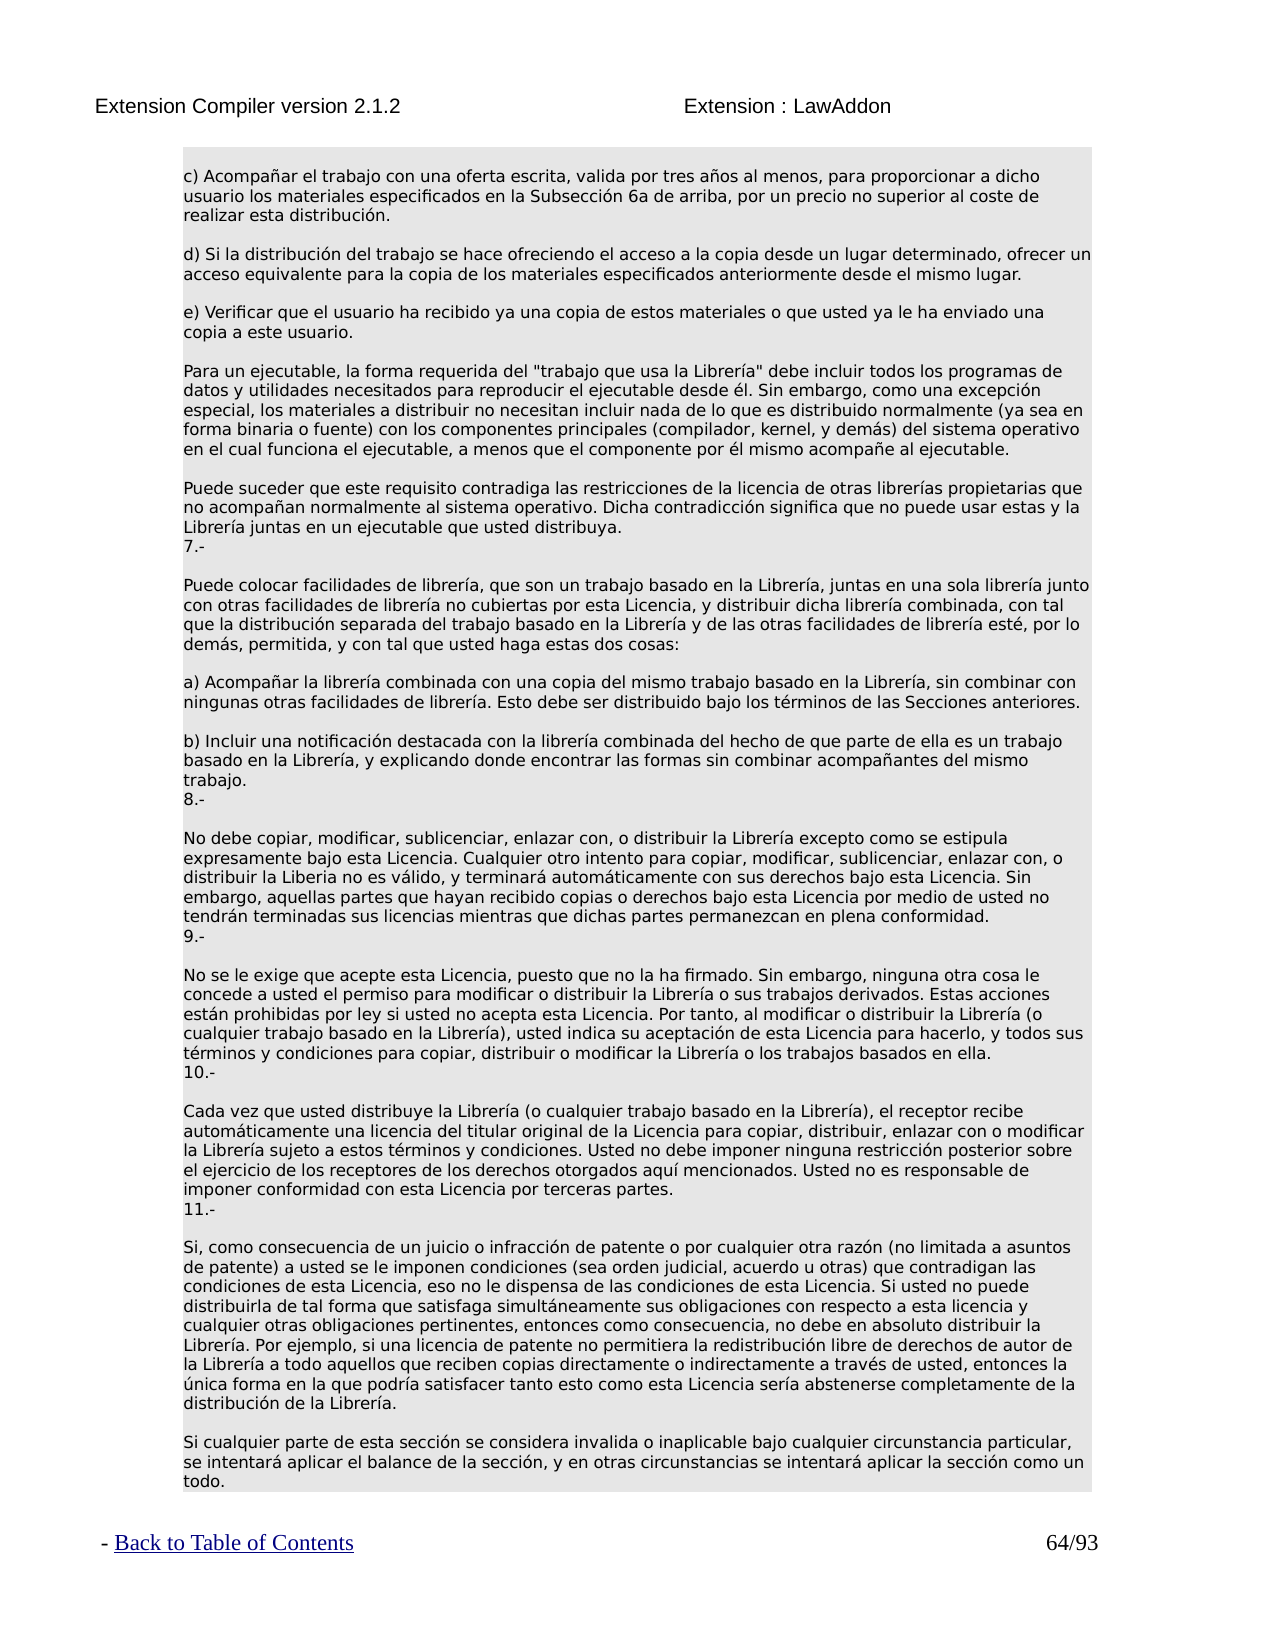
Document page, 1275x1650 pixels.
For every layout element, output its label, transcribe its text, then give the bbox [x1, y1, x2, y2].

text 8.- [183, 790, 1092, 810]
text b) Incluir una notificación destacada con la librería combinada del hecho de que parte de ella es un trabajo basado en la Librería, y explicando donde encontrar las formas sin combinar acompañantes del mismo trabajo. [183, 732, 1092, 790]
text Puede suceder que este requisito contradiga las restricciones de la licencia de otras librerías propietarias que no acompañan normalmente al sistema operativo. Dicha contradicción significa que no puede usar estas y la Librería juntas en un ejecutable que usted distribuya. [183, 479, 1092, 537]
text No se le exige que acepte esta Licencia, puesto que no la ha firmado. Sin embargo, ninguna otra cosa le concede a usted el permiso para modificar o distribuir la Librería o sus trabajos derivados. Estas acciones están prohibidas por ley si usted no acepta esta Licencia. Por tanto, al modificar o distribuir la Librería (o cualquier trabajo basado en la Librería), usted indica su aceptación de esta Licencia para hacerlo, y todos sus términos y condiciones para copiar, distribuir o modificar la Librería o los trabajos basados en ella. [183, 966, 1092, 1063]
text 11.- [183, 1199, 1092, 1219]
text d) Si la distribución del trabajo se hace ofreciendo el acceso a la copia desde un lugar determinado, ofrecer un acceso equivalente para la copia de los materiales especificados anteriormente desde el mismo lugar. [183, 245, 1092, 284]
text No debe copiar, modificar, sublicenciar, enlazar con, o distribuir la Librería excepto como se estipula expresamente bajo esta Licencia. Cualquier otro intento para copiar, modificar, sublicenciar, enlazar con, o distribuir la Liberia no es válido, y terminará automáticamente con sus derechos bajo esta Licencia. Sin embargo, aquellas partes que hayan recibido copias o derechos bajo esta Licencia por medio de usted no tendrán terminadas sus licencias mientras que dichas partes permanezcan en plena conformidad. [183, 829, 1092, 927]
text c) Acompañar el trabajo con una oferta escrita, valida por tres años al menos, para proporcionar a dicho usuario los materiales especificados en la Subsección 6a de arriba, por un precio no superior al coste de realizar esta distribución. [183, 167, 1092, 225]
text Si, como consecuencia de un juicio o infracción de patente o por cualquier otra razón (no limitada a asuntos de patente) a usted se le imponen condiciones (sea orden judicial, acuerdo u otras) que contradigan las condiciones de esta Licencia, eso no le dispensa de las condiciones de esta Licencia. Si usted no puede distribuirla de tal forma que satisfaga simultáneamente sus obligaciones con respecto a esta licencia y cualquier otras obligaciones pertinentes, entonces como consecuencia, no debe en absoluto distribuir la Librería. Por ejemplo, si una licencia de patente no permitiera la redistribución libre de derechos de autor de la Librería a todo aquellos que reciben copias directamente o indirectamente a través de usted, entonces la única forma en la que podría satisfacer tanto esto como esta Licencia sería abstenerse completamente de la distribución de la Librería. [183, 1238, 1092, 1414]
text a) Acompañar la librería combinada con una copia del mismo trabajo basado en la Librería, sin combinar con ningunas otras facilidades de librería. Esto debe ser distribuido bajo los términos de las Secciones anteriores. [183, 673, 1092, 712]
text Puede colocar facilidades de librería, que son un trabajo basado en la Librería, juntas en una sola librería junto con otras facilidades de librería no cubiertas por esta Licencia, y distribuir dicha librería combinada, con tal que la distribución separada del trabajo basado en la Librería y de las otras facilidades de librería esté, por lo demás, permitida, y con tal que usted haga estas dos cosas: [183, 576, 1092, 654]
text Cada vez que usted distribuye la Librería (o cualquier trabajo basado en la Librería), el receptor recibe automáticamente una licencia del titular original de la Licencia para copiar, distribuir, enlazar con o modificar la Librería sujeto a estos términos y condiciones. Usted no debe imponer ninguna restricción posterior sobre el ejercicio de los receptores de los derechos otorgados aquí mencionados. Usted no es responsable de imponer conformidad con esta Licencia por terceras partes. [183, 1102, 1092, 1199]
text Para un ejecutable, la forma requerida del "trabajo que usa la Librería" debe incluir todos los programas de datos y utilidades necesitados para reproducir el ejecutable desde él. Sin embargo, como una excepción especial, los materiales a distribuir no necesitan incluir nada de lo que es distribuido normalmente (ya sea en forma binaria o fuente) con los componentes principales (compilador, kernel, y demás) del sistema operativo en el cual funciona el ejecutable, a menos que el componente por él mismo acompañe al ejecutable. [183, 362, 1092, 459]
text 9.- [183, 927, 1092, 946]
text Si cualquier parte de esta sección se considera invalida o inaplicable bajo cualquier circunstancia particular, se intentará aplicar el balance de la sección, y en otras circunstancias se intentará aplicar la sección como un todo. [183, 1433, 1092, 1492]
text 7.- [183, 537, 1092, 557]
text e) Verificar que el usuario ha recibido ya una copia de estos materiales o que usted ya le ha enviado una copia a este usuario. [183, 303, 1092, 342]
text 10.- [183, 1063, 1092, 1082]
